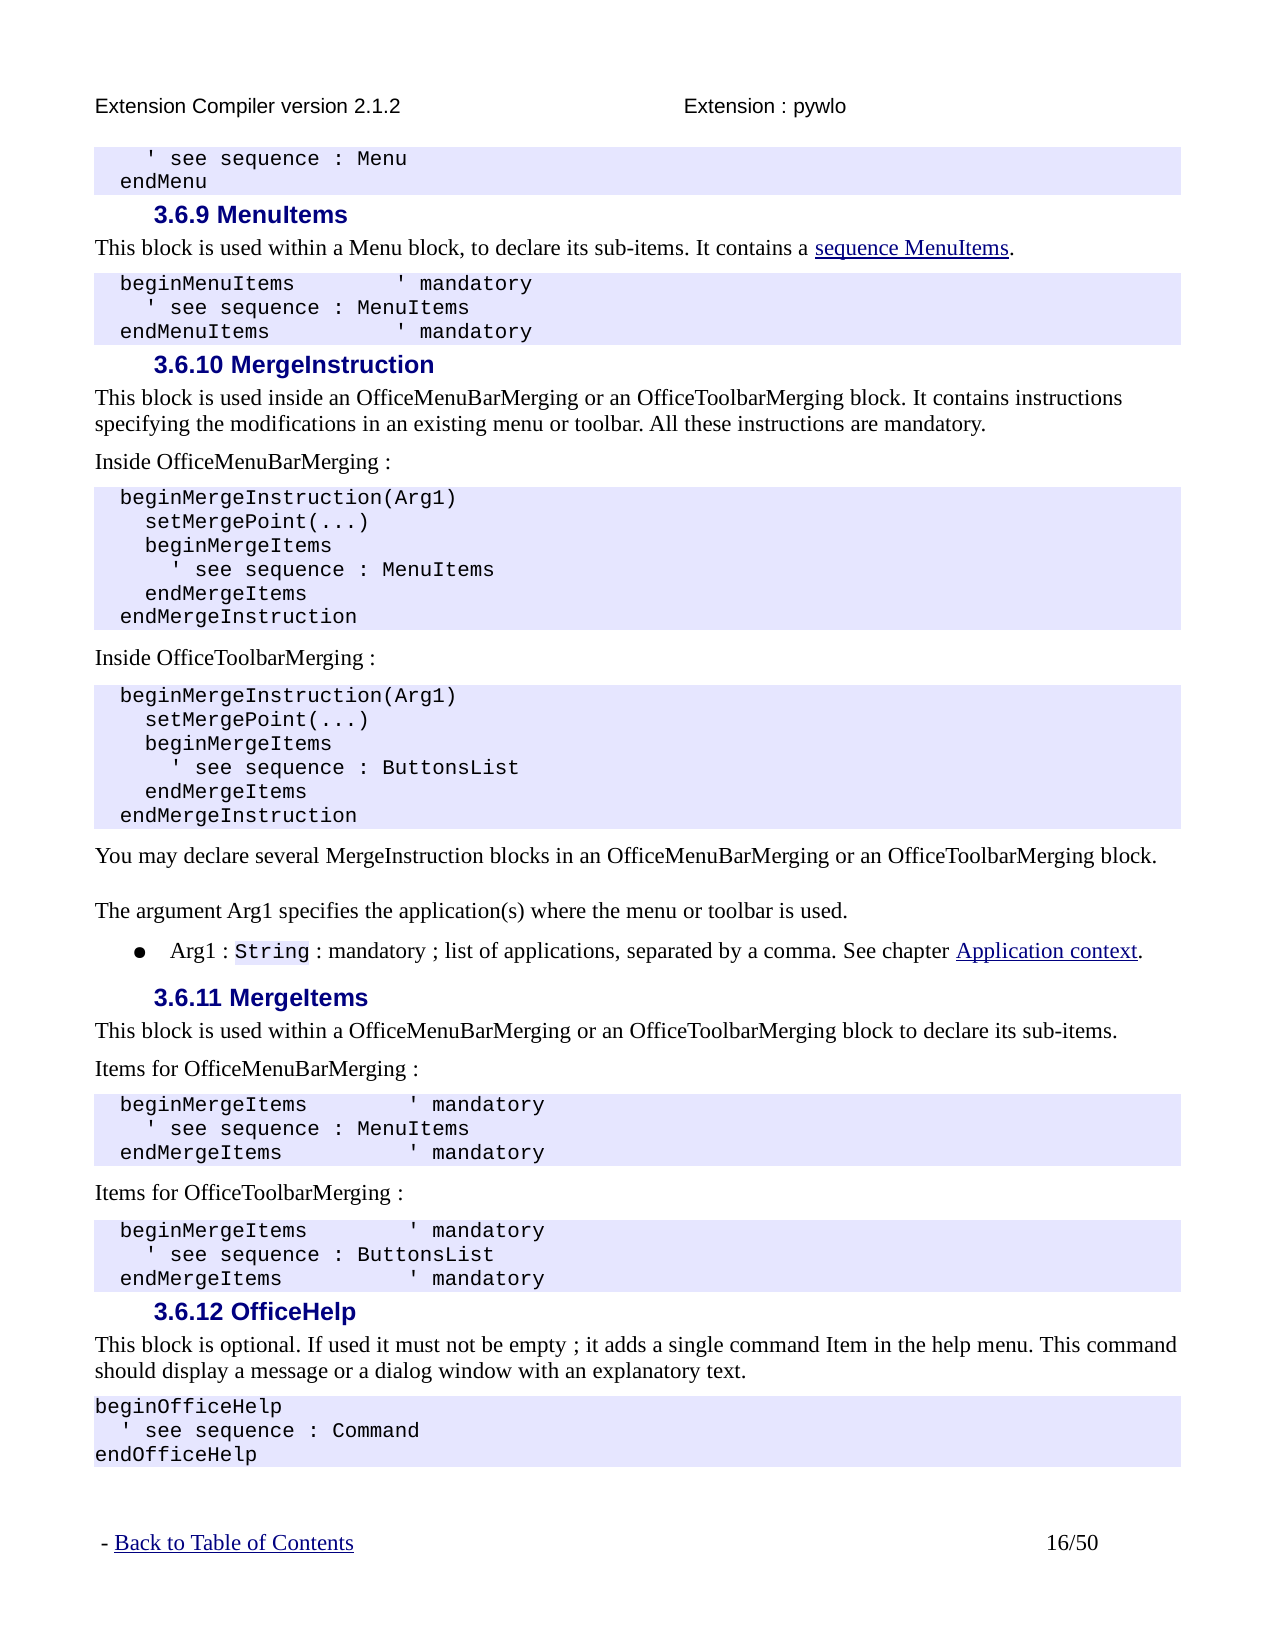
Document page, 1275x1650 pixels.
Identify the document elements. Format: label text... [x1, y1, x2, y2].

subtitle MenuItems [153, 201, 1181, 229]
text beginMergeItems ' mandatory [94, 1220, 1181, 1244]
text endMergeInstruction [94, 805, 1181, 829]
subtitle MergeItems [153, 984, 1181, 1012]
text endMergeItems ' mandatory [94, 1142, 1181, 1166]
text This block is optional. If used it must not be empty ; it adds a single command Item in the help menu. This command should display a message or a dialog window with an explanatory text. [94, 1332, 1181, 1383]
text beginMenuItems ' mandatory [94, 273, 1181, 297]
text ' see sequence : Command [94, 1419, 1181, 1443]
text ' see sequence : MenuItems [94, 1118, 1181, 1142]
list Arg1 : String : mandatory ; list of applications, separated by a comma. See chapter Application context. [132, 938, 1181, 965]
text beginMergeInstruction(Arg1) [94, 685, 1181, 709]
text This block is used within a Menu block, to declare its sub-items. It contains a sequence MenuItems. [94, 235, 1181, 261]
text ' see sequence : MenuItems [94, 558, 1181, 582]
text ' see sequence : Menu [94, 147, 1181, 171]
text Inside OfficeToolbarMerging : [94, 645, 1181, 671]
text ' see sequence : ButtonsList [94, 757, 1181, 781]
text setMergePoint(...) [94, 511, 1181, 534]
subtitle MergeInstruction [153, 351, 1181, 379]
text endMergeItems [94, 582, 1181, 606]
subtitle OfficeHelp [153, 1298, 1181, 1326]
text endMenuItems ' mandatory [94, 321, 1181, 345]
text beginMergeInstruction(Arg1) [94, 487, 1181, 511]
text setMergePoint(...) [94, 709, 1181, 733]
text beginOfficeHelp [94, 1396, 1181, 1419]
text beginMergeItems [94, 534, 1181, 558]
text endMergeItems ' mandatory [94, 1268, 1181, 1292]
text endMenu [94, 171, 1181, 195]
text endMergeInstruction [94, 606, 1181, 630]
text Items for OfficeToolbarMerging : [94, 1180, 1181, 1206]
text Items for OfficeMenuBarMerging : [94, 1056, 1181, 1081]
text beginMergeItems [94, 733, 1181, 757]
text Inside OfficeMenuBarMerging : [94, 449, 1181, 474]
text endOfficeHelp [94, 1443, 1181, 1467]
text This block is used within a OfficeMenuBarMerging or an OfficeToolbarMerging block to declare its sub-items. [94, 1018, 1181, 1043]
text beginMergeItems ' mandatory [94, 1094, 1181, 1118]
text The argument Arg1 specifies the application(s) where the menu or toolbar is used. [94, 898, 1181, 924]
text This block is used inside an OfficeMenuBarMerging or an OfficeToolbarMerging block. It contains instructions specifying the modifications in an existing menu or toolbar. All these instructions are mandatory. [94, 385, 1181, 436]
text endMergeItems [94, 781, 1181, 805]
text ' see sequence : MenuItems [94, 297, 1181, 321]
text ' see sequence : ButtonsList [94, 1244, 1181, 1268]
text You may declare several MergeInstruction blocks in an OfficeMenuBarMerging or an OfficeToolbarMerging block. [94, 843, 1181, 869]
